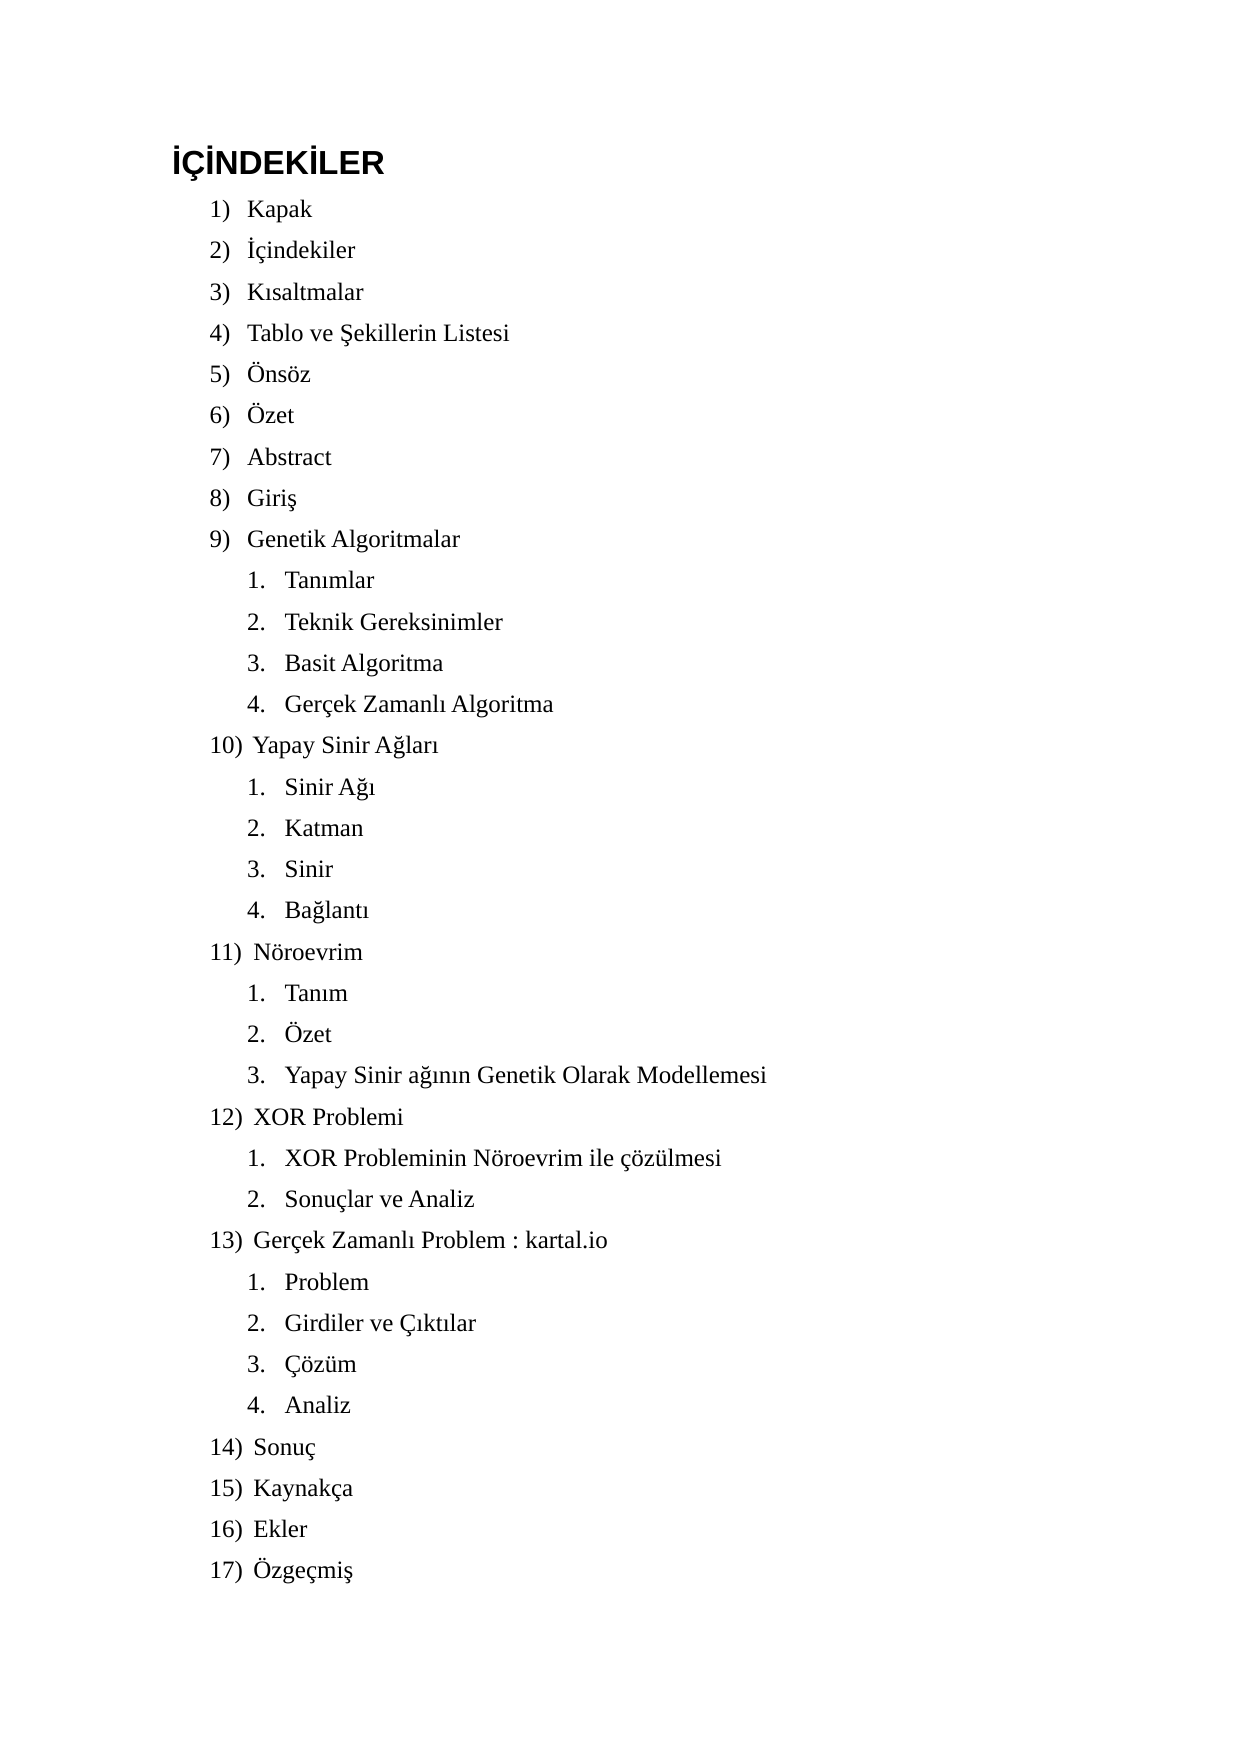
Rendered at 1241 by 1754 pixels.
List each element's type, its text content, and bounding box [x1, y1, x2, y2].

list Çözüm [247, 1349, 1058, 1378]
list XOR Probleminin Nöroevrim ile çözülmesi [247, 1143, 1058, 1172]
list XOR Problemi [209, 1102, 1058, 1130]
list Kısaltmalar [209, 277, 1058, 305]
list Nöroevrim [209, 937, 1058, 965]
list Katman [247, 813, 1058, 842]
subtitle İÇİNDEKİLER [172, 143, 1058, 182]
list Tablo ve Şekillerin Listesi [209, 318, 1058, 347]
list Özet [247, 1019, 1058, 1048]
list Abstract [209, 442, 1058, 470]
list Önsöz [209, 359, 1058, 388]
list Sonuçlar ve Analiz [247, 1184, 1058, 1213]
list Gerçek Zamanlı Problem : kartal.io [209, 1225, 1058, 1254]
list Analiz [247, 1390, 1058, 1419]
list Girdiler ve Çıktılar [247, 1308, 1058, 1337]
list Özet [209, 400, 1058, 429]
list Giriş [209, 483, 1058, 512]
list Sonuç [209, 1432, 1058, 1460]
list Teknik Gereksinimler [247, 607, 1058, 635]
list Kaynakça [209, 1473, 1058, 1502]
list Basit Algoritma [247, 648, 1058, 677]
list Özgeçmiş [209, 1555, 1058, 1584]
list Yapay Sinir Ağları [209, 730, 1058, 759]
list Sinir Ağı [247, 772, 1058, 800]
list Bağlantı [247, 895, 1058, 924]
list Gerçek Zamanlı Algoritma [247, 689, 1058, 718]
list Tanımlar [247, 565, 1058, 594]
list Genetik Algoritmalar [209, 524, 1058, 553]
list Ekler [209, 1514, 1058, 1543]
list Tanım [247, 978, 1058, 1007]
list İçindekiler [209, 235, 1058, 264]
list Yapay Sinir ağının Genetik Olarak Modellemesi [247, 1060, 1058, 1089]
list Sinir [247, 854, 1058, 883]
list Problem [247, 1267, 1058, 1295]
list Kapak [209, 194, 1058, 223]
